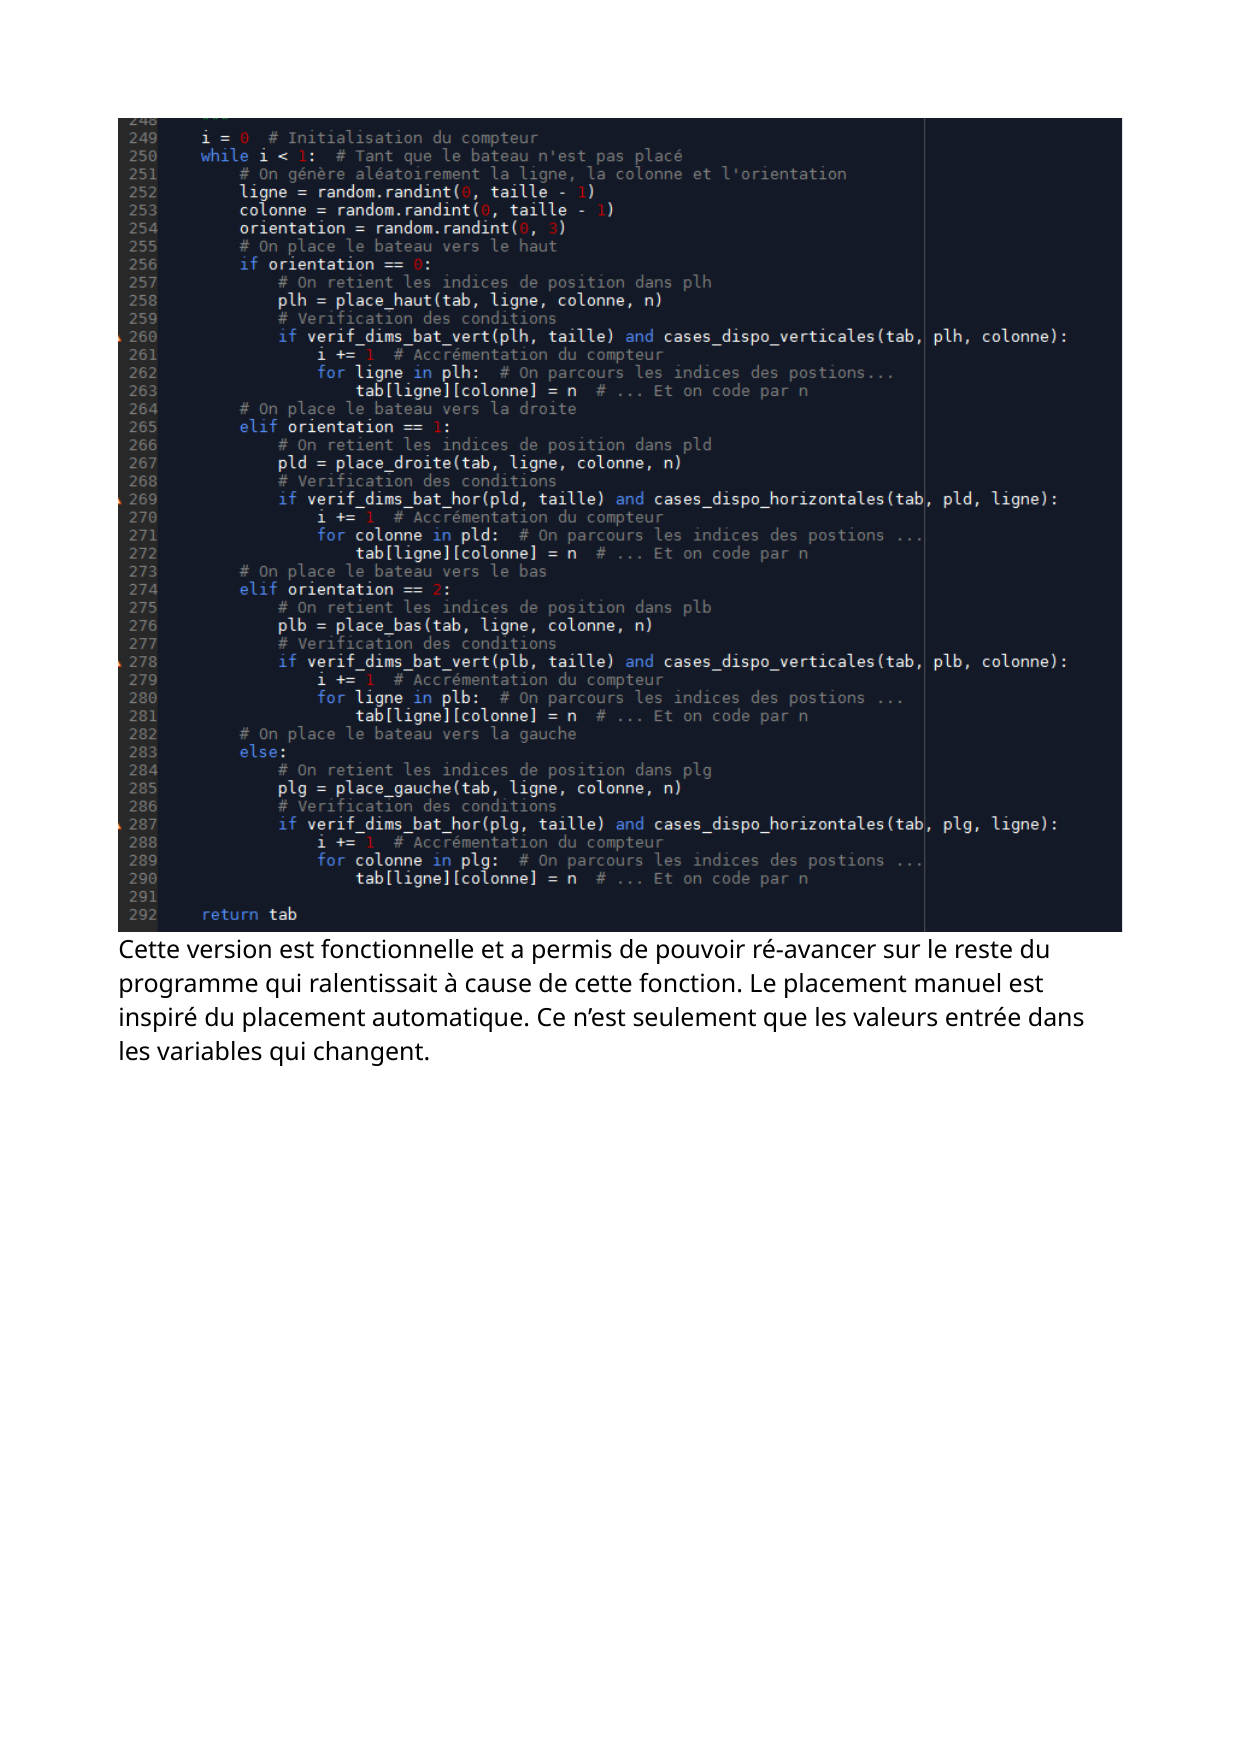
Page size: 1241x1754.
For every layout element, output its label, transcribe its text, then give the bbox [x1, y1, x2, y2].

text Cette version est fonctionnelle et a permis de pouvoir ré-avancer sur le reste du programme qui ralentissait à cause de cette fonction. Le placement manuel est inspiré du placement automatique. Ce n’est seulement que les valeurs entrée dans les variables qui changent. [118, 932, 1122, 1068]
